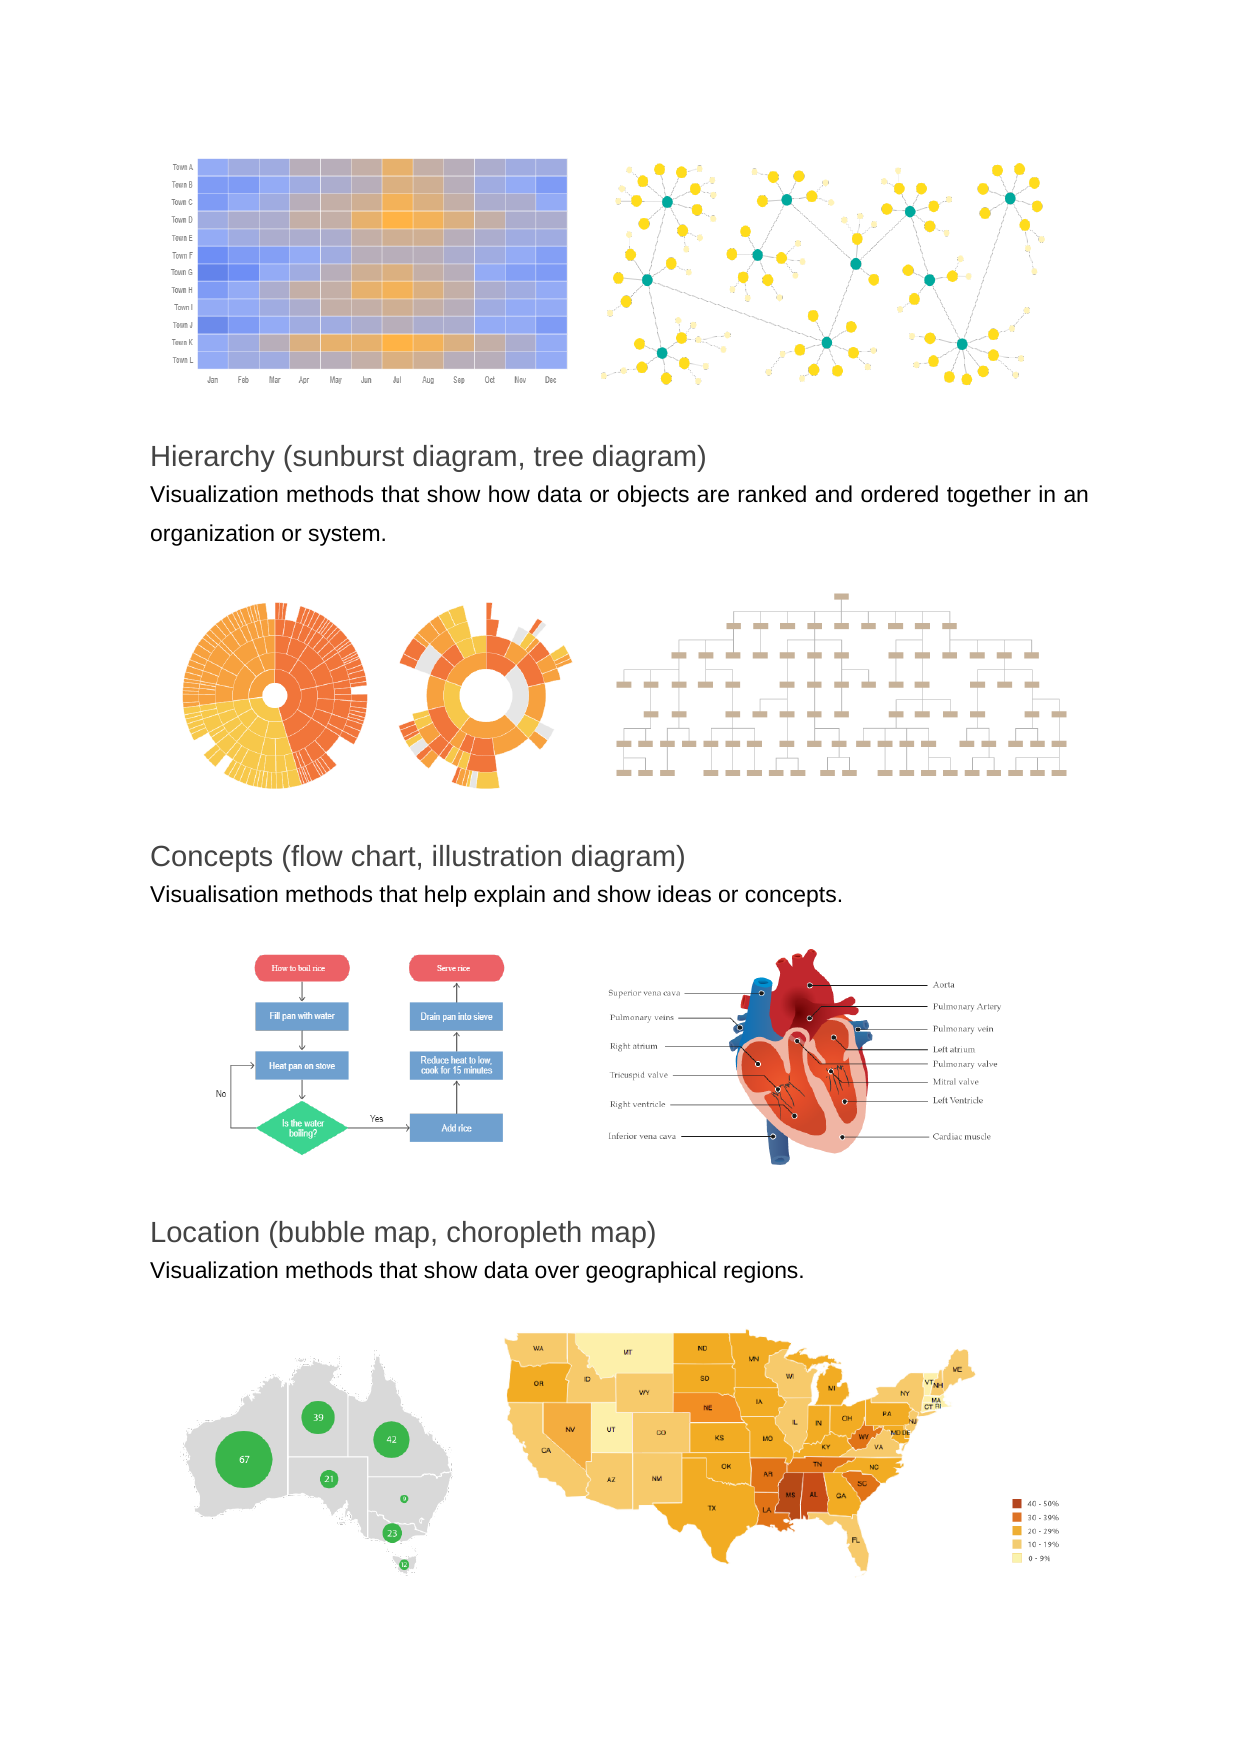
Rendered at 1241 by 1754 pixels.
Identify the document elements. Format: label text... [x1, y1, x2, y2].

subtitle Concepts (flow chart, illustration diagram) [150, 839, 1090, 872]
subtitle Location (bubble map, choropleth map) [150, 1216, 1090, 1249]
subtitle Hierarchy (sunburst diagram, tree diagram) [150, 439, 1090, 472]
text Visualisation methods that help explain and show ideas or concepts. [150, 881, 1090, 907]
picture [161, 1317, 1079, 1581]
picture [178, 941, 1063, 1169]
picture [157, 580, 1083, 793]
text Visualization methods that show data over geographical regions. [150, 1257, 1090, 1284]
text Visualization methods that show how data or objects are ranked and ordered together in an organization or system. [150, 481, 1090, 546]
picture [163, 150, 1078, 393]
